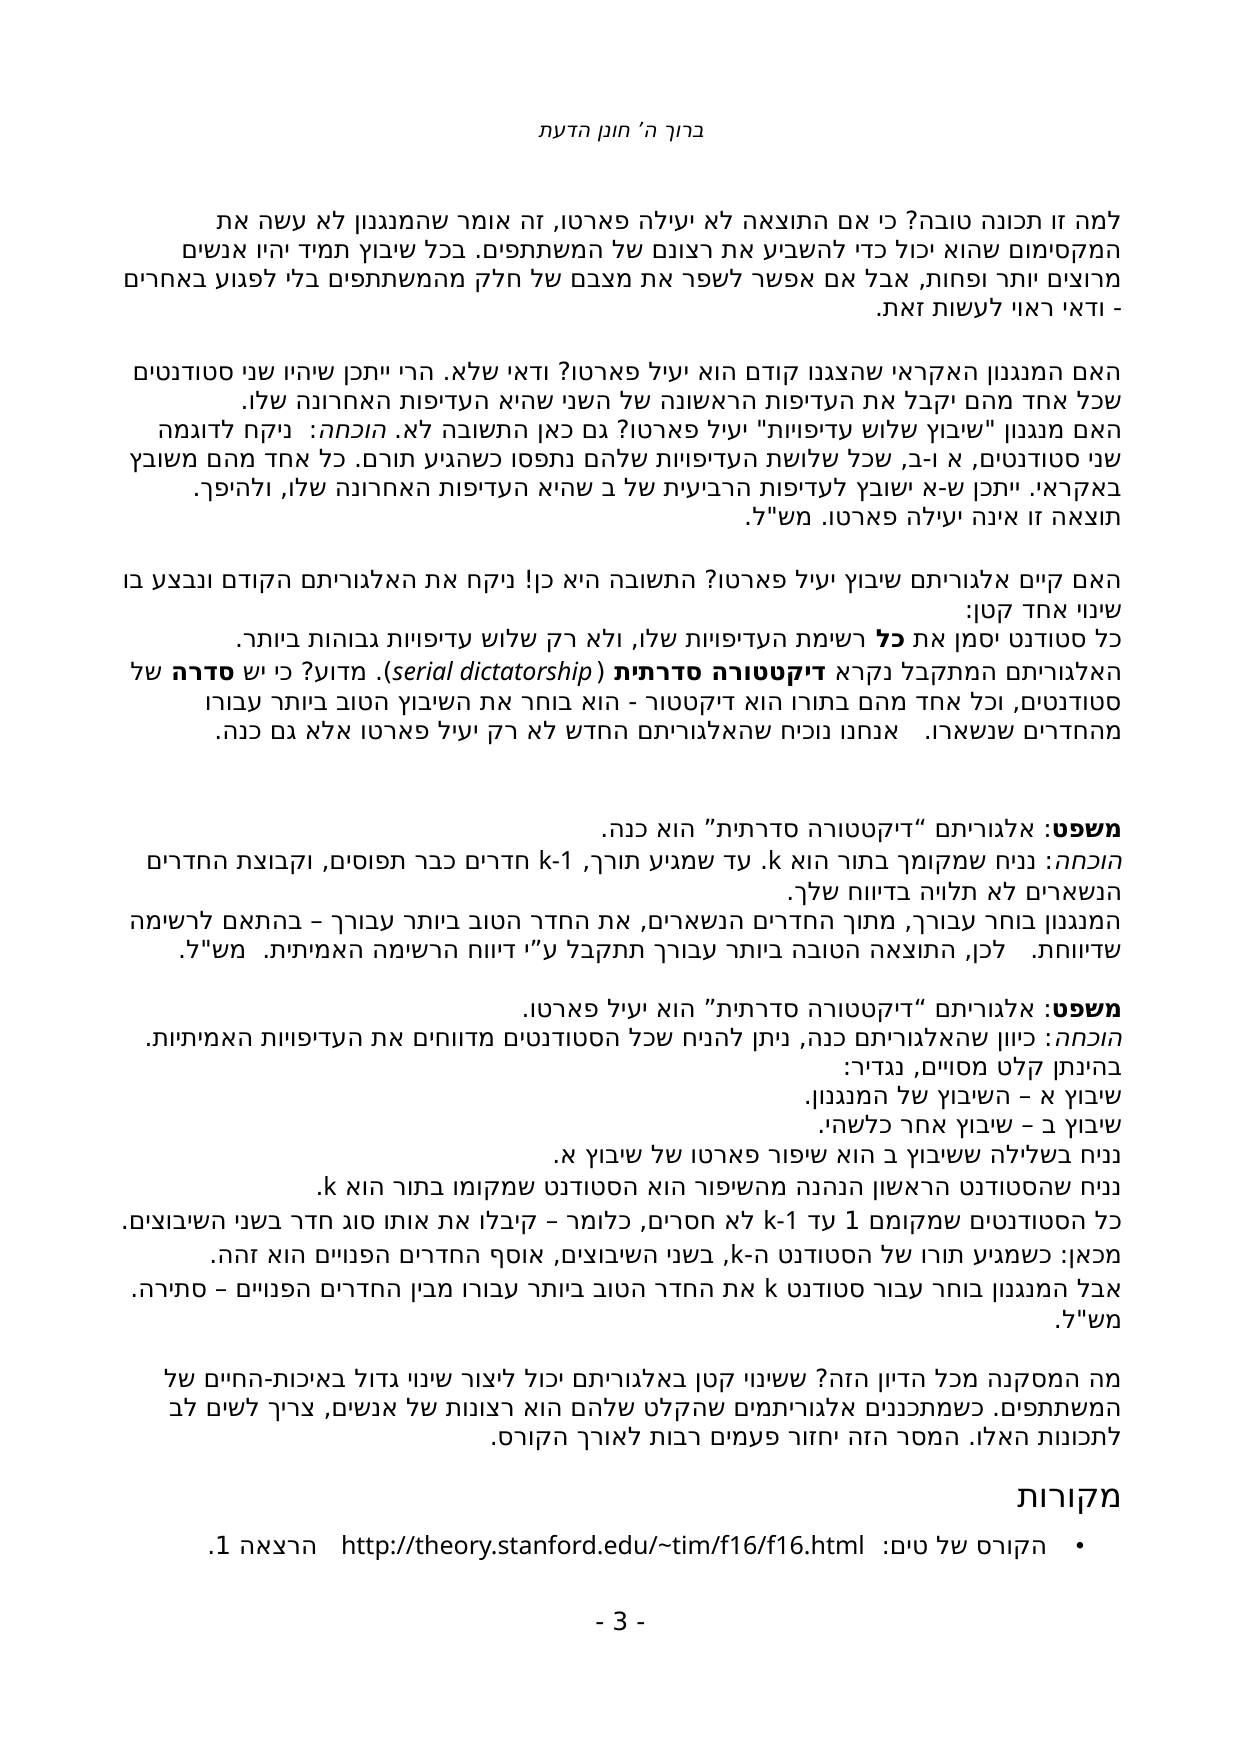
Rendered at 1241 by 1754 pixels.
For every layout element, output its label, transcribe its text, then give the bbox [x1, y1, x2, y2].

text למה זו תכונה טובה? כי אם התוצאה לא יעילה פארטו, זה אומר שהמנגנון לא עשה את המקסימום שהוא יכול כדי להשביע את רצונם של המשתתפים. בכל שיבוץ תמיד יהיו אנשים מרוצים יותר ופחות, אבל אם אפשר לשפר את מצבם של חלק מהמשתתפים בלי לפגוע באחרים - ודאי ראוי לעשות זאת. [118, 206, 1122, 323]
text נניח בשלילה ששיבוץ ב הוא שיפור פארטו של שיבוץ א. [118, 1140, 1122, 1169]
text משפט: אלגוריתם “דיקטטורה סדרתית” הוא יעיל פארטו. [118, 994, 1122, 1023]
text משפט: אלגוריתם “דיקטטורה סדרתית” הוא כנה. [118, 814, 1122, 843]
text האם מנגנון "שיבוץ שלוש עדיפויות" יעיל פארטו? גם כאן התשובה לא. הוכחה: ניקח לדוגמה שני סטודנטים, א ו-ב, שכל שלושת העדיפויות שלהם נתפסו כשהגיע תורם. כל אחד מהם משובץ באקראי. ייתכן ש-א ישובץ לעדיפות הרביעית של ב שהיא העדיפות האחרונה שלו, ולהיפך. תוצאה זו אינה יעילה פארטו. מש"ל. [118, 415, 1122, 532]
text מכאן: כשמגיע תורו של הסטודנט ה-k, בשני השיבוצים, אוסף החדרים הפנויים הוא זהה. [118, 1237, 1122, 1271]
text כל סטודנט יסמן את כל רשימת העדיפויות שלו, ולא רק שלוש עדיפויות גבוהות ביותר. [118, 624, 1122, 653]
text כל הסטודנטים שמקומם 1 עד k-1 לא חסרים, כלומר – קיבלו את אותו סוג חדר בשני השיבוצים. [118, 1203, 1122, 1237]
text הוכחה: כיוון שהאלגוריתם כנה, ניתן להניח שכל הסטודנטים מדווחים את העדיפויות האמיתיות. [118, 1023, 1122, 1052]
list הקורס של טים: http://theory.stanford.edu/~tim/f16/f16.html הרצאה 1. [118, 1528, 1084, 1562]
text בהינתן קלט מסויים, נגדיר: [118, 1052, 1122, 1081]
text נניח שהסטודנט הראשון הנהנה מהשיפור הוא הסטודנט שמקומו בתור הוא k. [118, 1169, 1122, 1203]
text מה המסקנה מכל הדיון הזה? ששינוי קטן באלגוריתם יכול ליצור שינוי גדול באיכות-החיים של המשתתפים. כשמתכננים אלגוריתמים שהקלט שלהם הוא רצונות של אנשים, צריך לשים לב לתכונות האלו. המסר הזה יחזור פעמים רבות לאורך הקורס. [118, 1364, 1122, 1451]
text האם המנגנון האקראי שהצגנו קודם הוא יעיל פארטו? ודאי שלא. הרי ייתכן שיהיו שני סטודנטים שכל אחד מהם יקבל את העדיפות הראשונה של השני שהיא העדיפות האחרונה שלו. [118, 357, 1122, 415]
subtitle מקורות [118, 1476, 1122, 1515]
text שיבוץ ב – שיבוץ אחר כלשהי. [118, 1111, 1122, 1140]
text אבל המנגנון בוחר עבור סטודנט k את החדר הטוב ביותר עבורו מבין החדרים הפנויים – סתירה. מש"ל. [118, 1271, 1122, 1334]
text המנגנון בוחר עבורך, מתוך החדרים הנשארים, את החדר הטוב ביותר עבורך – בהתאם לרשימה שדיווחת. לכן, התוצאה הטובה ביותר עבורך תתקבל ע”י דיווח הרשימה האמיתית. מש"ל. [118, 906, 1122, 964]
text שיבוץ א – השיבוץ של המנגנון. [118, 1081, 1122, 1111]
text האלגוריתם המתקבל נקרא דיקטטורה סדרתית (serial dictatorship). מדוע? כי יש סדרה של סטודנטים, וכל אחד מהם בתורו הוא דיקטטור - הוא בוחר את השיבוץ הטוב ביותר עבורו מהחדרים שנשארו. אנחנו נוכיח שהאלגוריתם החדש לא רק יעיל פארטו אלא גם כנה. [118, 653, 1122, 746]
text האם קיים אלגוריתם שיבוץ יעיל פארטו? התשובה היא כן! ניקח את האלגוריתם הקודם ונבצע בו שינוי אחד קטן: [118, 566, 1122, 624]
text הוכחה: נניח שמקומך בתור הוא k. עד שמגיע תורך, k-1 חדרים כבר תפוסים, וקבוצת החדרים הנשארים לא תלויה בדיווח שלך. [118, 843, 1122, 906]
